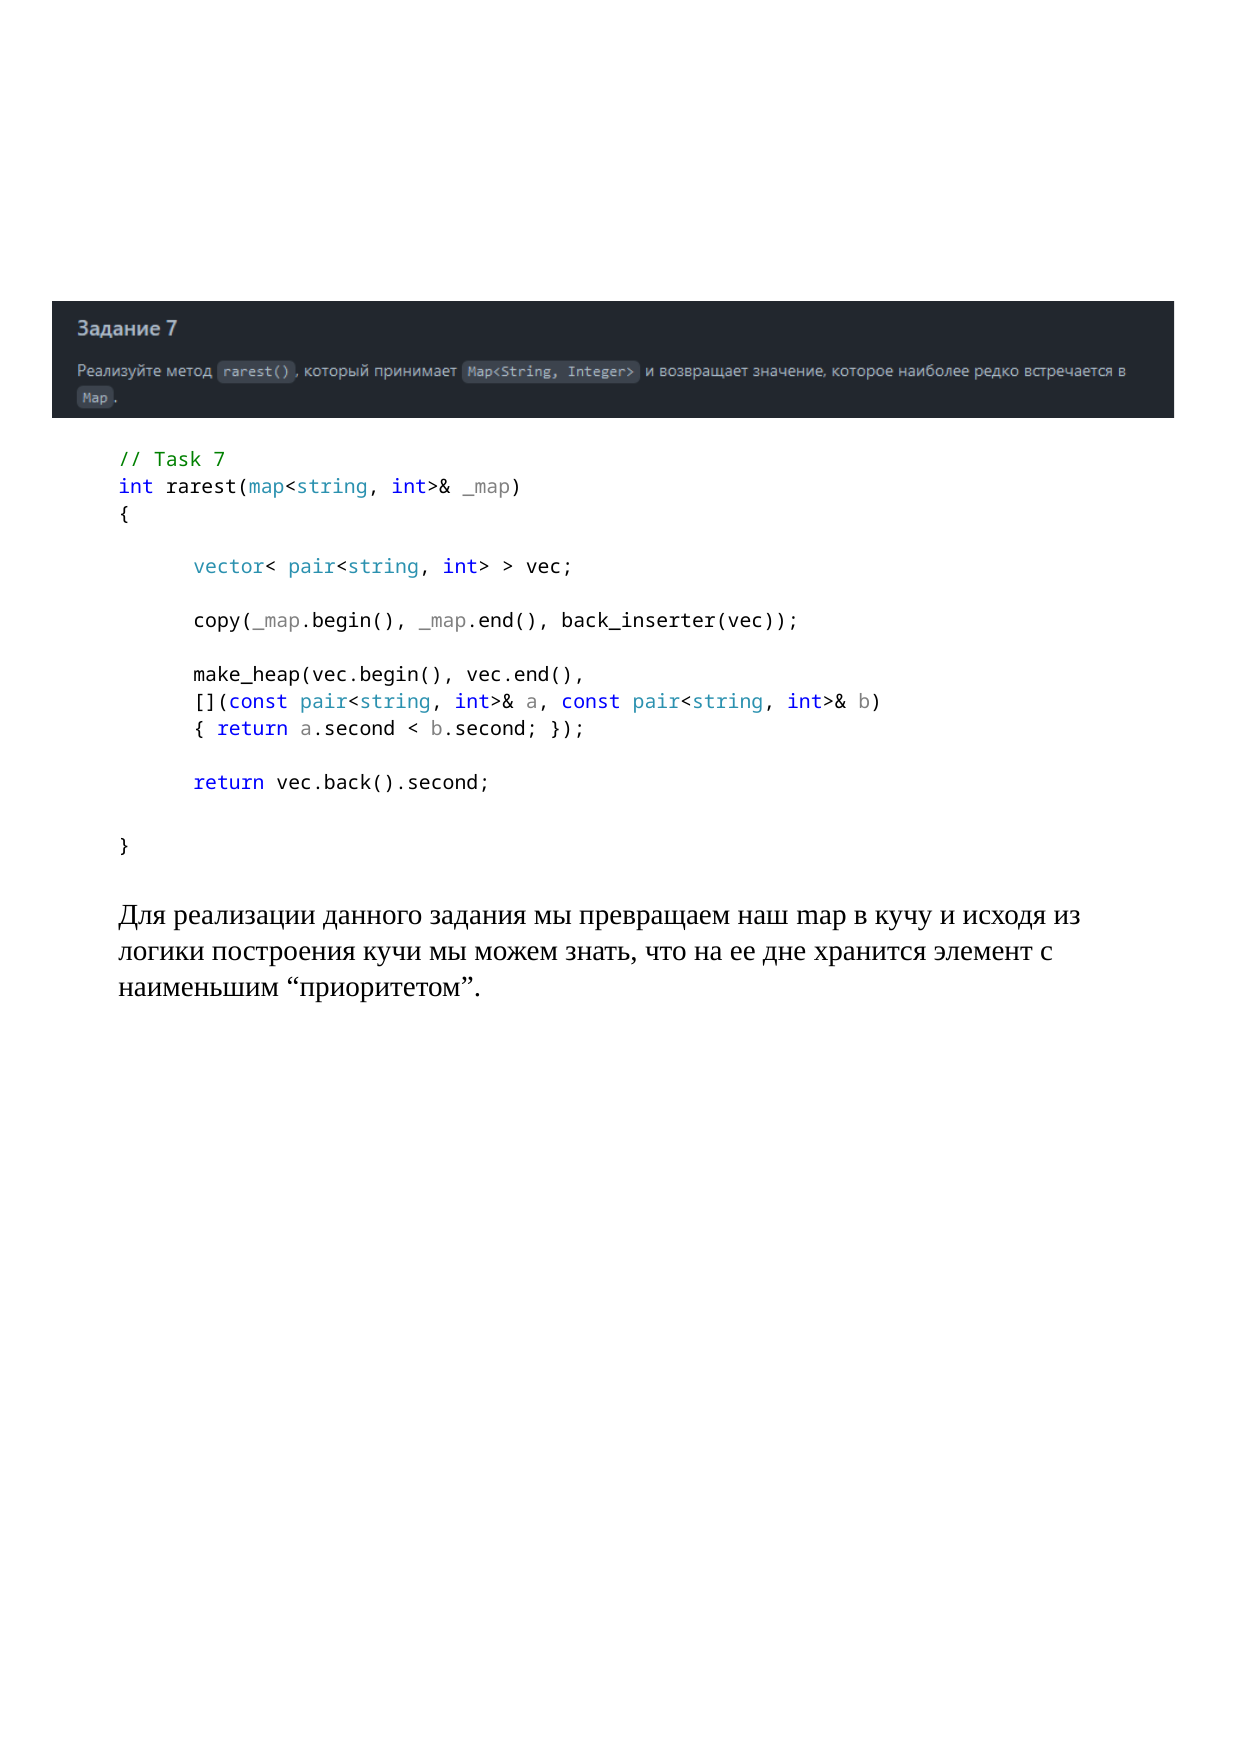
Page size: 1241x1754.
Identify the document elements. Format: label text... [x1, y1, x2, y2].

text { [118, 499, 1122, 526]
text copy(_map.begin(), _map.end(), back_inserter(vec)); [118, 607, 1122, 634]
text { return a.second < b.second; }); [118, 715, 1122, 742]
text int rarest(map<string, int>& _map) [118, 472, 1122, 499]
text } [118, 823, 1122, 858]
text vector< pair<string, int> > vec; [118, 553, 1122, 580]
text // Task 7 [118, 445, 1122, 472]
picture [52, 301, 1175, 418]
text Для реализации данного задания мы превращаем наш map в кучу и исходя из логики построения кучи мы можем знать, что на ее дне хранится элемент с наименьшим “приоритетом”. [118, 894, 1122, 1002]
text return vec.back().second; [118, 769, 1122, 796]
text make_heap(vec.begin(), vec.end(), [118, 661, 1122, 688]
text [](const pair<string, int>& a, const pair<string, int>& b) [118, 688, 1122, 715]
